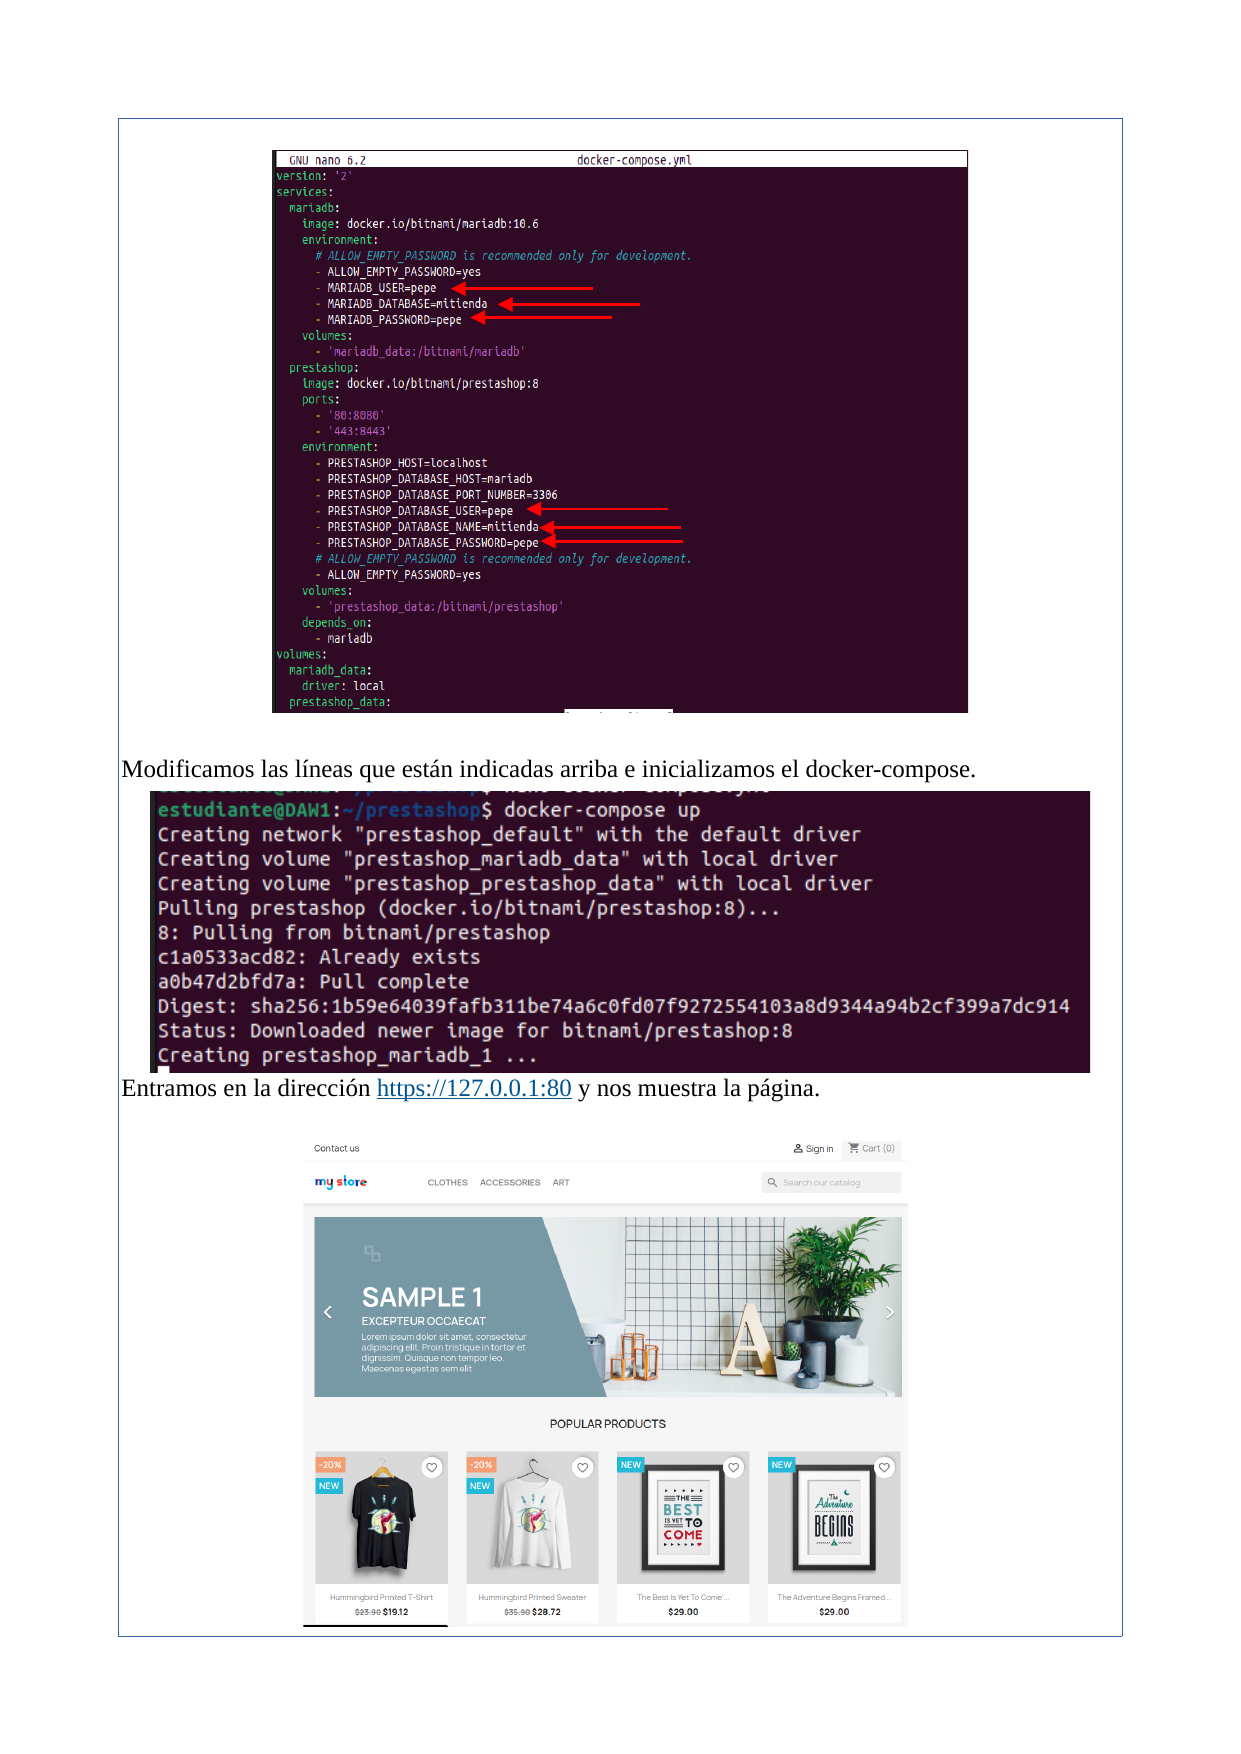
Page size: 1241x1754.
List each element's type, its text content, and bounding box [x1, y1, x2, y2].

picture [303, 1141, 908, 1627]
picture [272, 150, 969, 713]
picture [150, 791, 1091, 1073]
text Entramos en la dirección https://127.0.0.1:80 y nos muestra la página. [121, 782, 1119, 1102]
text Modificamos las líneas que están indicadas arriba e inicializamos el docker-compose. [121, 754, 1119, 782]
